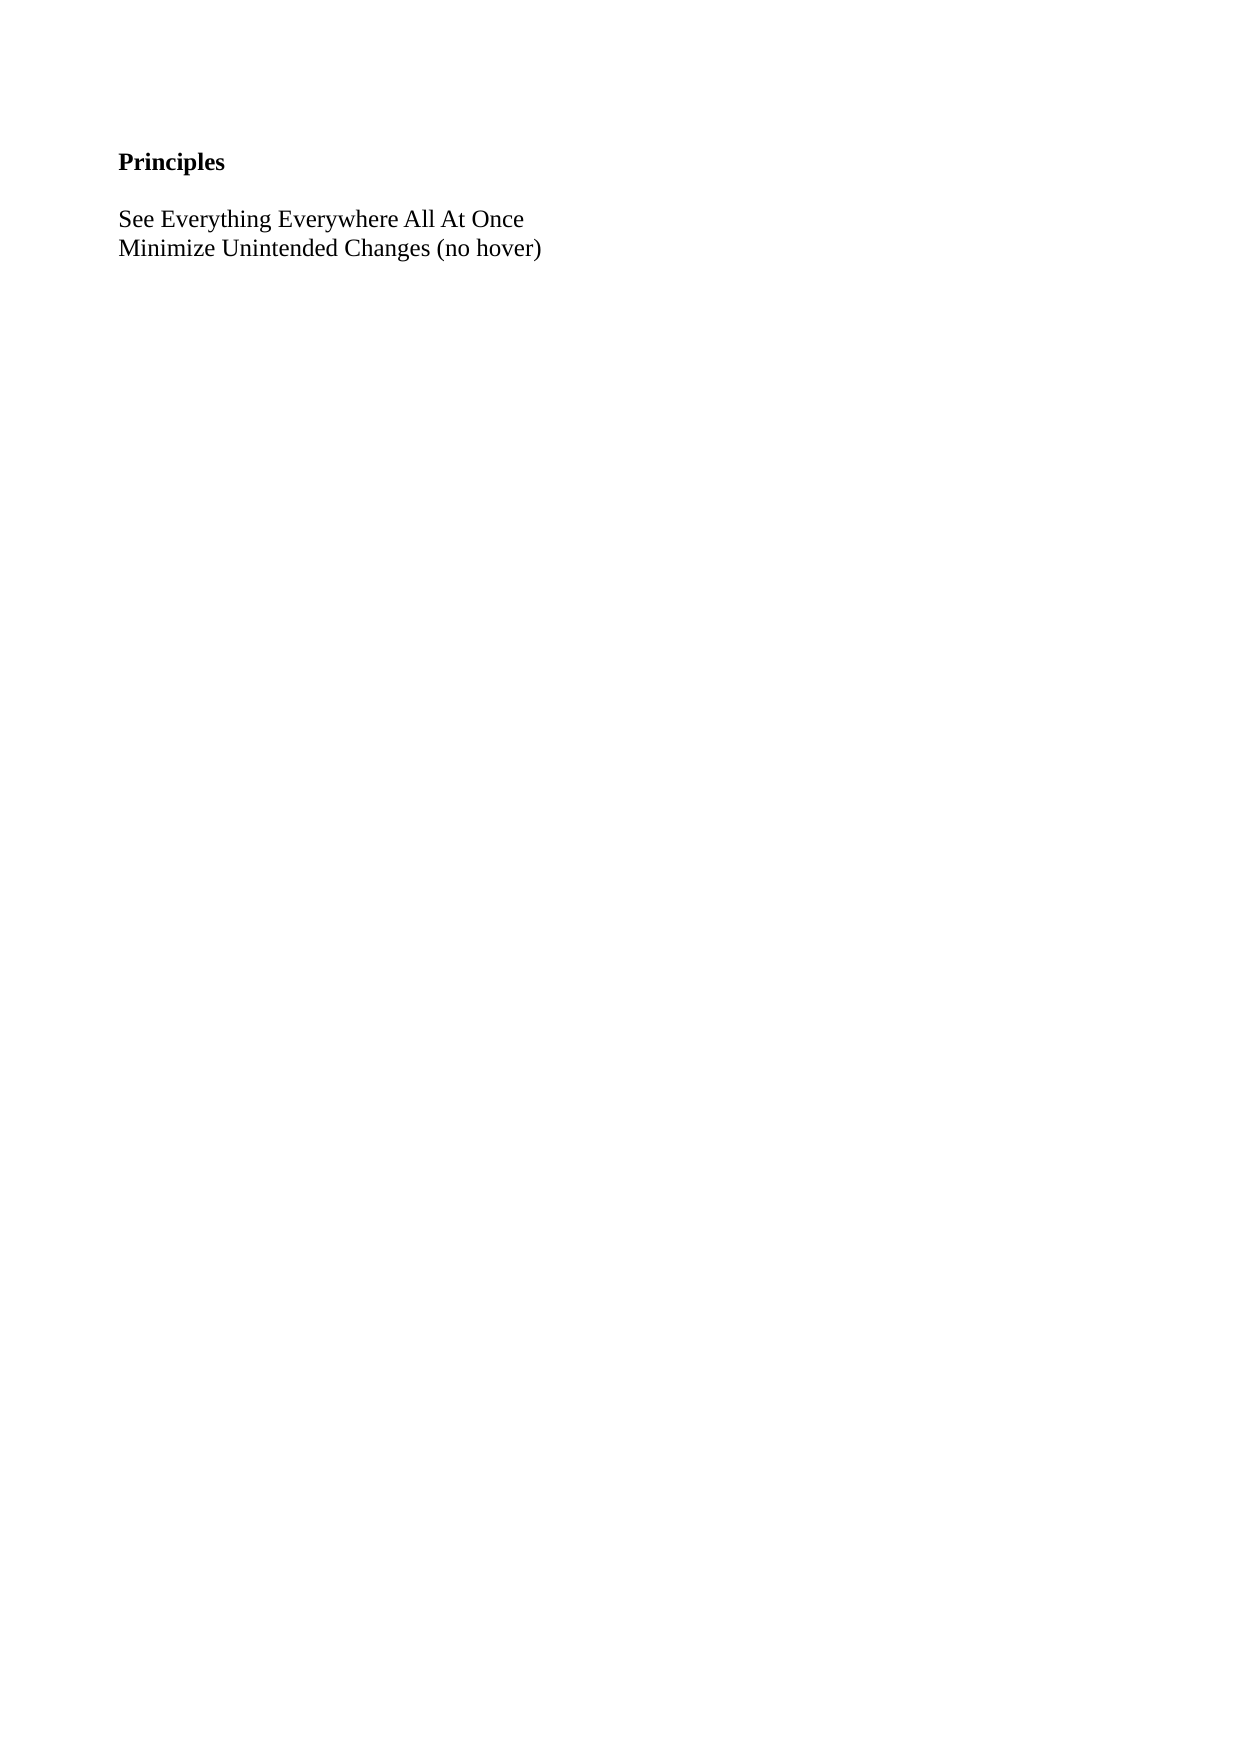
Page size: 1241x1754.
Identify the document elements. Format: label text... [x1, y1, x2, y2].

text Principles [118, 147, 1122, 176]
text Minimize Unintended Changes (no hover) [118, 233, 1122, 262]
text See Everything Everywhere All At Once [118, 204, 1122, 233]
